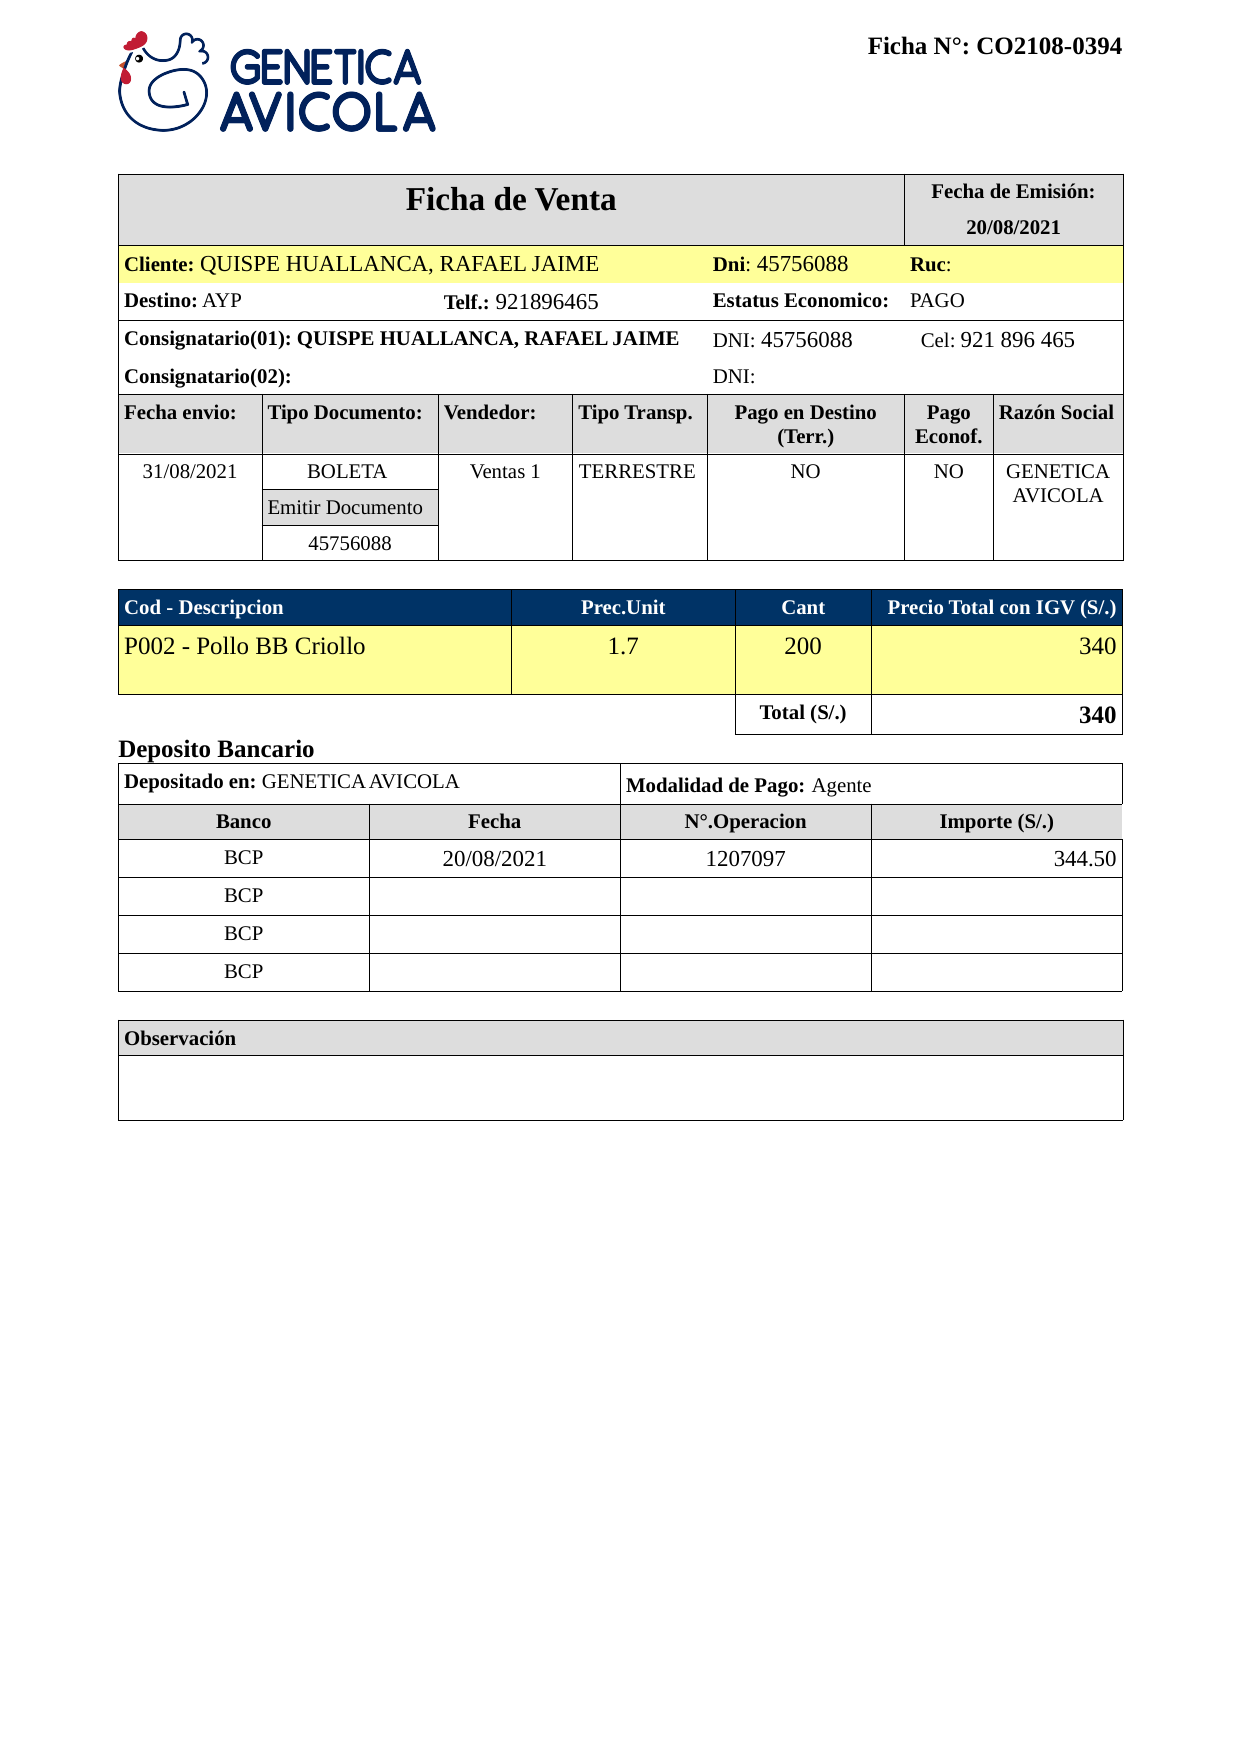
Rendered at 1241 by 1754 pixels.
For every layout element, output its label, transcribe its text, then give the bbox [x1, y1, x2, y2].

table_cell DNI: 45756088 [707, 321, 915, 358]
table_cell Destino: AYP [119, 283, 438, 320]
table_header Precio Total con IGV (S/.) [872, 590, 1122, 625]
table_cell Pago en Destino (Terr.) [708, 395, 904, 453]
text Deposito Bancario [118, 734, 1122, 763]
table_header Cant [736, 590, 871, 625]
table_cell Dni: 45756088 [707, 246, 904, 283]
table_header Prec.Unit [512, 590, 735, 625]
picture [118, 31, 436, 132]
table_cell 344.50 [872, 840, 1122, 877]
table_cell [370, 916, 620, 953]
table_cell NO [905, 455, 993, 560]
table_cell Emitir Documento [263, 490, 438, 525]
table_cell [511, 695, 735, 734]
table_cell BOLETA [263, 455, 438, 489]
table_header Fecha de Emisión: [905, 175, 1123, 209]
table_cell Razón Social [994, 395, 1123, 453]
table_cell 1207097 [621, 840, 871, 877]
table_cell Pago Econof. [905, 395, 993, 453]
table_cell BCP [119, 916, 369, 953]
table_cell 200 [736, 626, 871, 694]
table_header Modalidad de Pago: Agente [621, 764, 1122, 803]
table_cell Ventas 1 [439, 455, 572, 560]
table_cell NO [708, 455, 904, 560]
table_cell Banco [119, 805, 369, 839]
table_cell [118, 695, 511, 734]
table_cell Estatus Economico: [707, 283, 904, 320]
table_cell 340 [872, 626, 1122, 694]
table_cell 20/08/2021 [370, 840, 620, 877]
table_header Depositado en: GENETICA AVICOLA [119, 764, 620, 803]
table_cell [621, 916, 871, 953]
table_cell Tipo Documento: [263, 395, 438, 453]
table_cell BCP [119, 954, 369, 991]
table_cell [119, 1056, 1123, 1119]
table_cell Cel: 921 896 465 [915, 321, 1123, 358]
table_cell BCP [119, 840, 369, 877]
table_cell 20/08/2021 [905, 209, 1123, 245]
table_cell 340 [872, 695, 1122, 734]
table_cell Vendedor: [439, 395, 572, 453]
table_cell Tipo Transp. [573, 395, 707, 453]
table_cell [370, 954, 620, 991]
table_cell Ruc: [904, 246, 1123, 283]
table_cell P002 - Pollo BB Criollo [119, 626, 511, 694]
table_cell N°.Operacion [621, 805, 871, 839]
table_cell [872, 954, 1122, 991]
table_cell Total (S/.) [736, 695, 871, 734]
table_cell Fecha envio: [119, 395, 262, 453]
table_cell BCP [119, 878, 369, 915]
table_cell Fecha [370, 805, 620, 839]
table_cell [621, 954, 871, 991]
table_cell Cliente: QUISPE HUALLANCA, RAFAEL JAIME [119, 246, 707, 283]
table_cell DNI: [707, 358, 1123, 394]
table_cell Consignatario(01): QUISPE HUALLANCA, RAFAEL JAIME [119, 321, 707, 358]
table_cell 31/08/2021 [119, 455, 262, 560]
table_header Ficha de Venta [119, 175, 904, 245]
table_cell 1.7 [512, 626, 735, 694]
table_cell TERRESTRE [573, 455, 707, 560]
table_cell 45756088 [263, 526, 438, 560]
table_cell [621, 878, 871, 915]
table_cell [872, 878, 1122, 915]
table_cell [370, 878, 620, 915]
table_cell PAGO [904, 283, 1123, 320]
table_header Cod - Descripcion [119, 590, 511, 625]
table_cell GENETICA AVICOLA [994, 455, 1123, 560]
table_cell Importe (S/.) [872, 805, 1122, 839]
table_cell [872, 916, 1122, 953]
table_cell Telf.: 921896465 [438, 283, 707, 320]
table_cell Consignatario(02): [119, 358, 707, 394]
table_header Observación [119, 1021, 1123, 1055]
